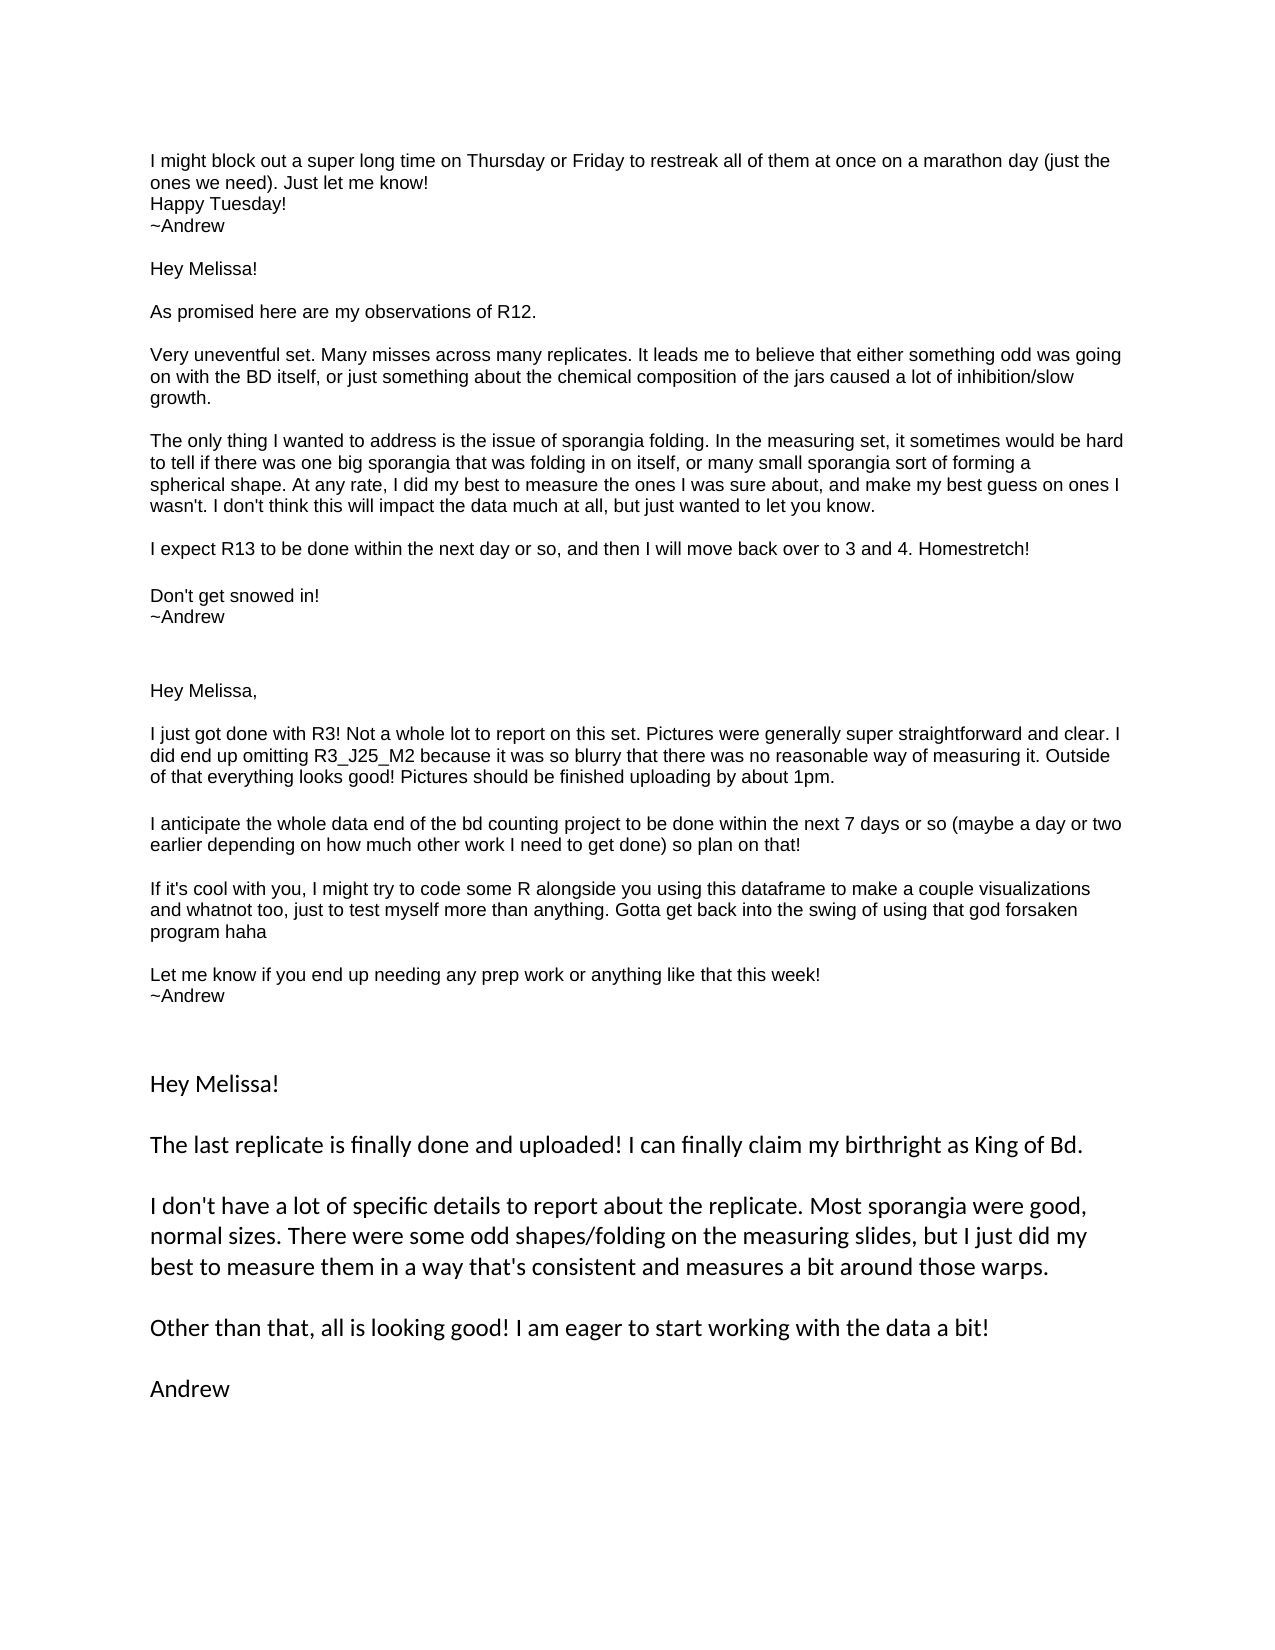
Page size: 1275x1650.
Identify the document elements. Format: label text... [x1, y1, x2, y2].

text I might block out a super long time on Thursday or Friday to restreak all of them at once on a marathon day (just the ones we need). Just let me know! Happy Tuesday! ~Andrew [150, 150, 1125, 236]
text Let me know if you end up needing any prep work or anything like that this week! [150, 964, 1125, 985]
text I don't have a lot of specific details to report about the replicate. Most sporangia were good, normal sizes. There were some odd shapes/folding on the measuring slides, but I just did my best to measure them in a way that's consistent and measures a bit around those warps. [150, 1190, 1125, 1281]
text Very uneventful set. Many misses across many replicates. It leads me to believe that either something odd was going on with the BD itself, or just something about the chemical composition of the jars caused a lot of inhibition/slow growth. [150, 344, 1125, 409]
text Hey Melissa! [150, 258, 1125, 279]
text I anticipate the whole data end of the bd counting project to be done within the next 7 days or so (maybe a day or two earlier depending on how much other work I need to get done) so plan on that! [150, 813, 1125, 856]
text Don't get snowed in! [150, 585, 1125, 606]
text I just got done with R3! Not a whole lot to report on this set. Pictures were generally super straightforward and clear. I did end up omitting R3_J25_M2 because it was so blurry that there was no reasonable way of measuring it. Outside of that everything looks good! Pictures should be finished uploading by about 1pm. [150, 723, 1125, 788]
text Hey Melissa! [150, 1068, 1125, 1098]
text ~Andrew [150, 985, 1125, 1007]
text Hey Melissa, [150, 680, 1125, 701]
text ~Andrew [150, 606, 1125, 628]
text I expect R13 to be done within the next day or so, and then I will move back over to 3 and 4. Homestretch! [150, 538, 1125, 560]
text Other than that, all is looking good! I am eager to start working with the data a bit! [150, 1312, 1125, 1342]
text The only thing I wanted to address is the issue of sporangia folding. In the measuring set, it sometimes would be hard to tell if there was one big sporangia that was folding in on itself, or many small sporangia sort of forming a spherical shape. At any rate, I did my best to measure the ones I was sure about, and make my best guess on ones I wasn't. I don't think this will impact the data much at all, but just wanted to let you know. [150, 430, 1125, 517]
text The last replicate is finally done and uploaded! I can finally claim my birthright as King of Bd. [150, 1129, 1125, 1159]
text If it's cool with you, I might try to code some R alongside you using this dataframe to make a couple visualizations and whatnot too, just to test myself more than anything. Gotta get back into the swing of using that god forsaken program haha [150, 877, 1125, 942]
text As promised here are my observations of R12. [150, 301, 1125, 322]
text Andrew [150, 1342, 1125, 1403]
